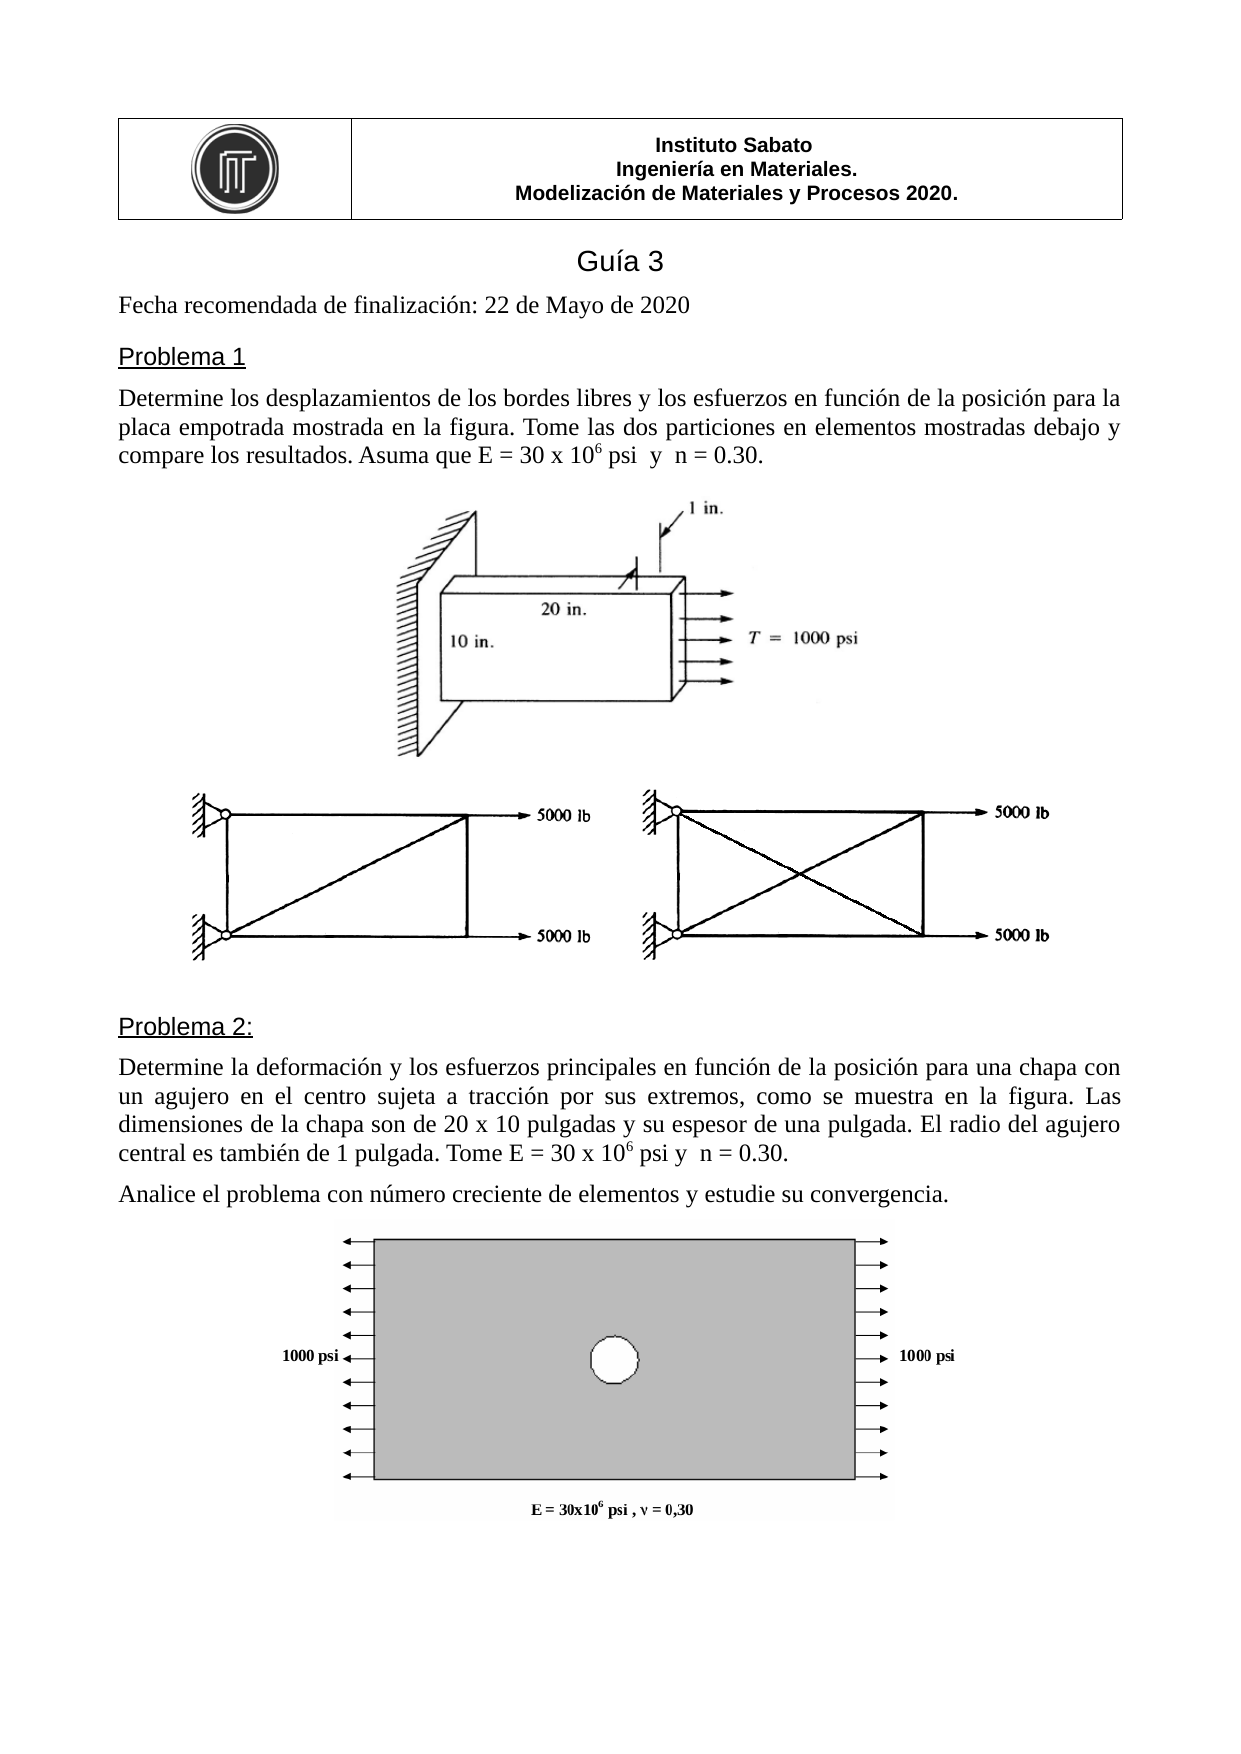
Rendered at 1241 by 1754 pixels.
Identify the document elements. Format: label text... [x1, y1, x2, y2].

text Determine la deformación y los esfuerzos principales en función de la posición para una chapa con un agujero en el centro sujeta a tracción por sus extremos, como se muestra en la figura. Las dimensiones de la chapa son de 20 x 10 pulgadas y su espesor de una pulgada. El radio del agujero central es también de 1 pulgada. Tome E = 30 x 106 psi y n = 0.30. [118, 1052, 1122, 1167]
text Fecha recomendada de finalización: 22 de Mayo de 2020 [118, 290, 1122, 319]
picture [168, 775, 614, 983]
subtitle Problema 2: [118, 1011, 1122, 1040]
subtitle Guía 3 [118, 244, 1122, 277]
table_header [119, 119, 351, 219]
picture [265, 1219, 976, 1530]
subtitle Problema 1 [118, 342, 1122, 371]
picture [618, 771, 1073, 983]
text Analice el problema con número creciente de elementos y estudie su convergencia. [118, 1179, 1122, 1207]
table_header Instituto Sabato Ingeniería en Materiales. Modelización de Materiales y Procesos 2020. [352, 119, 1122, 219]
text Determine los desplazamientos de los bordes libres y los esfuerzos en función de la posición para la placa empotrada mostrada en la figura. Tome las dos particiones en elementos mostradas debajo y compare los resultados. Asuma que E = 30 x 106 psi y n = 0.30. [118, 383, 1122, 469]
